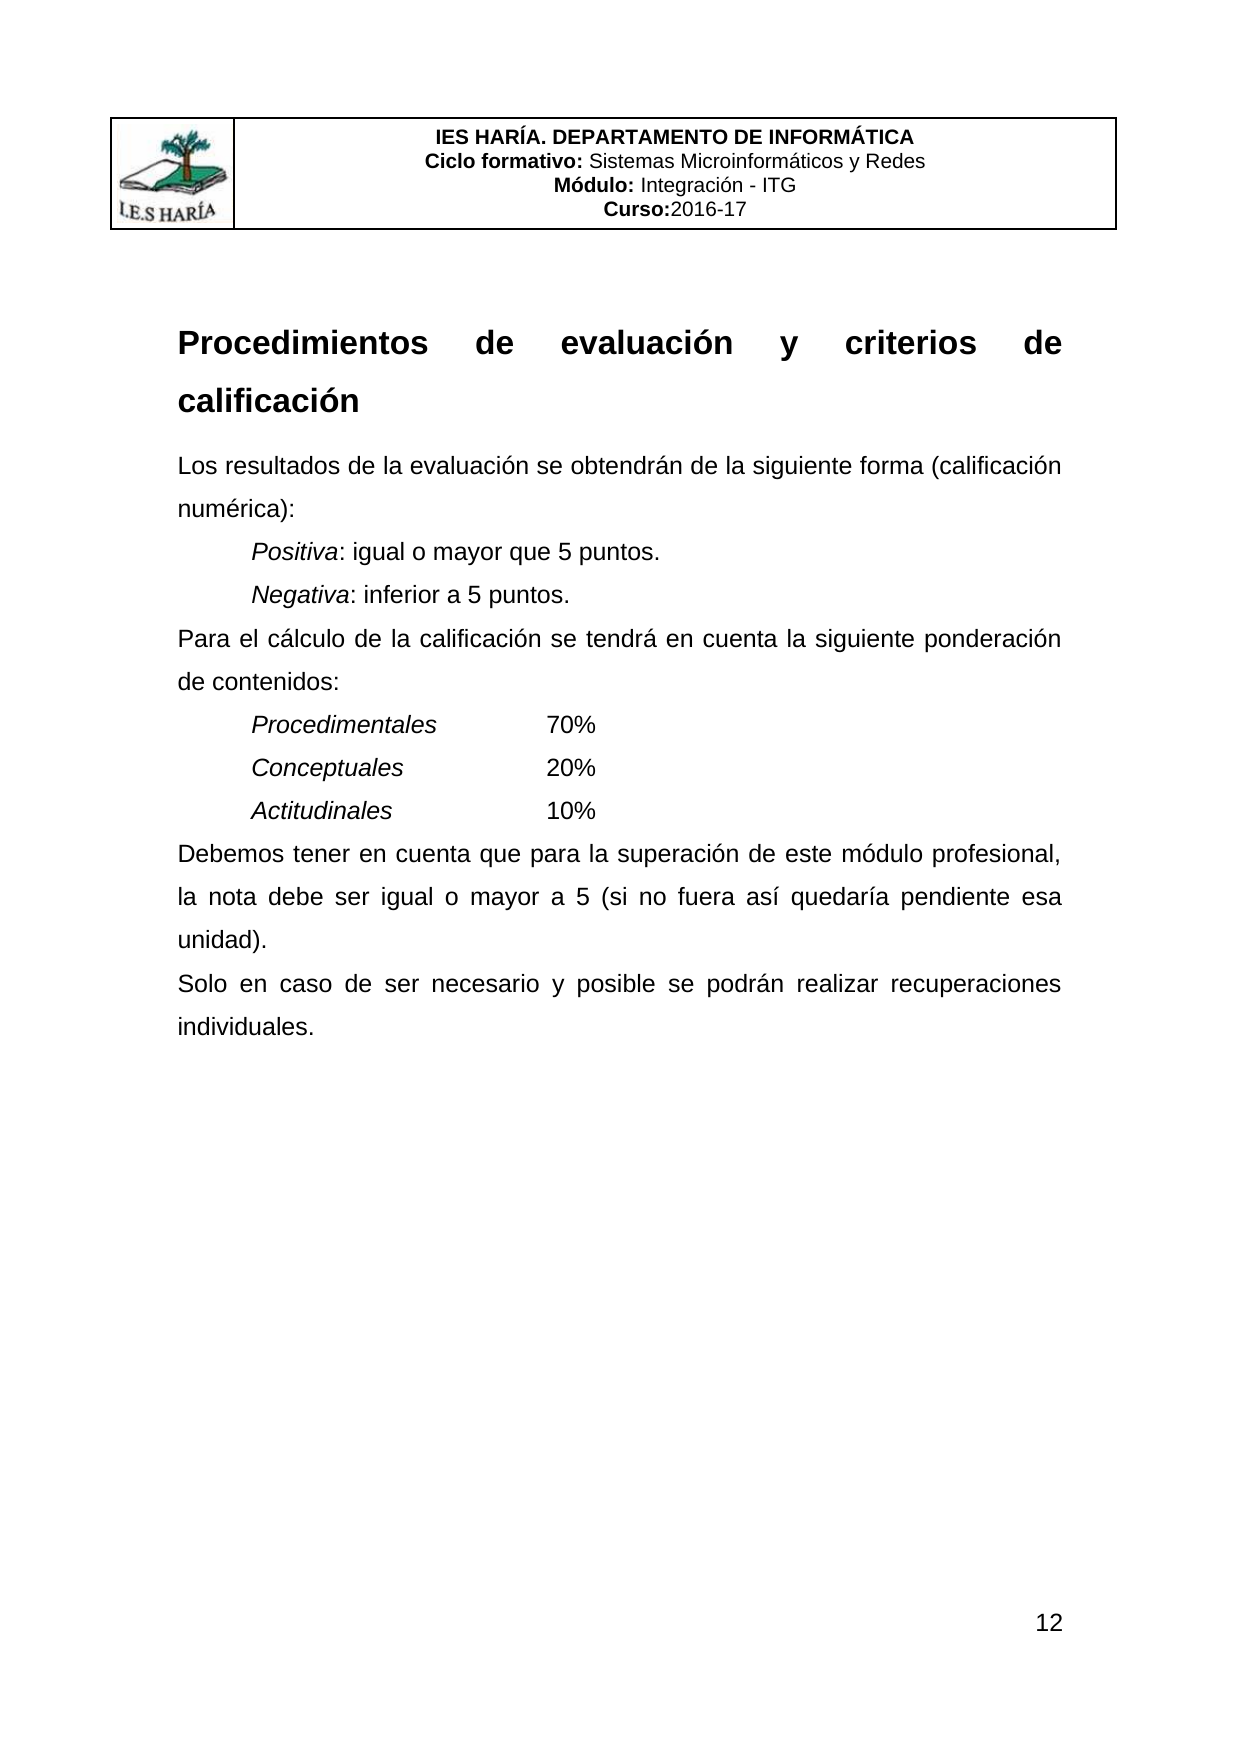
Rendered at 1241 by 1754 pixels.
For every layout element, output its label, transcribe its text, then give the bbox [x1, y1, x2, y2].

text Positiva: igual o mayor que 5 puntos. [251, 537, 1063, 566]
text Para el cálculo de la calificación se tendrá en cuenta la siguiente ponderación de contenidos: [177, 624, 1063, 696]
text Solo en caso de ser necesario y posible se podrán realizar recuperaciones individuales. [177, 969, 1063, 1041]
text Negativa: inferior a 5 puntos. [251, 581, 1063, 609]
picture [116, 124, 233, 223]
text Procedimentales 70% [251, 710, 1063, 739]
text Conceptuales 20% [251, 753, 1063, 782]
text Actitudinales 10% [251, 796, 1063, 825]
text Los resultados de la evaluación se obtendrán de la siguiente forma (calificación numérica): [177, 451, 1063, 523]
text Debemos tener en cuenta que para la superación de este módulo profesional, la nota debe ser igual o mayor a 5 (si no fuera así quedaría pendiente esa unidad). [177, 839, 1063, 954]
subtitle Procedimientos de evaluación y criterios de calificación [177, 323, 1063, 419]
